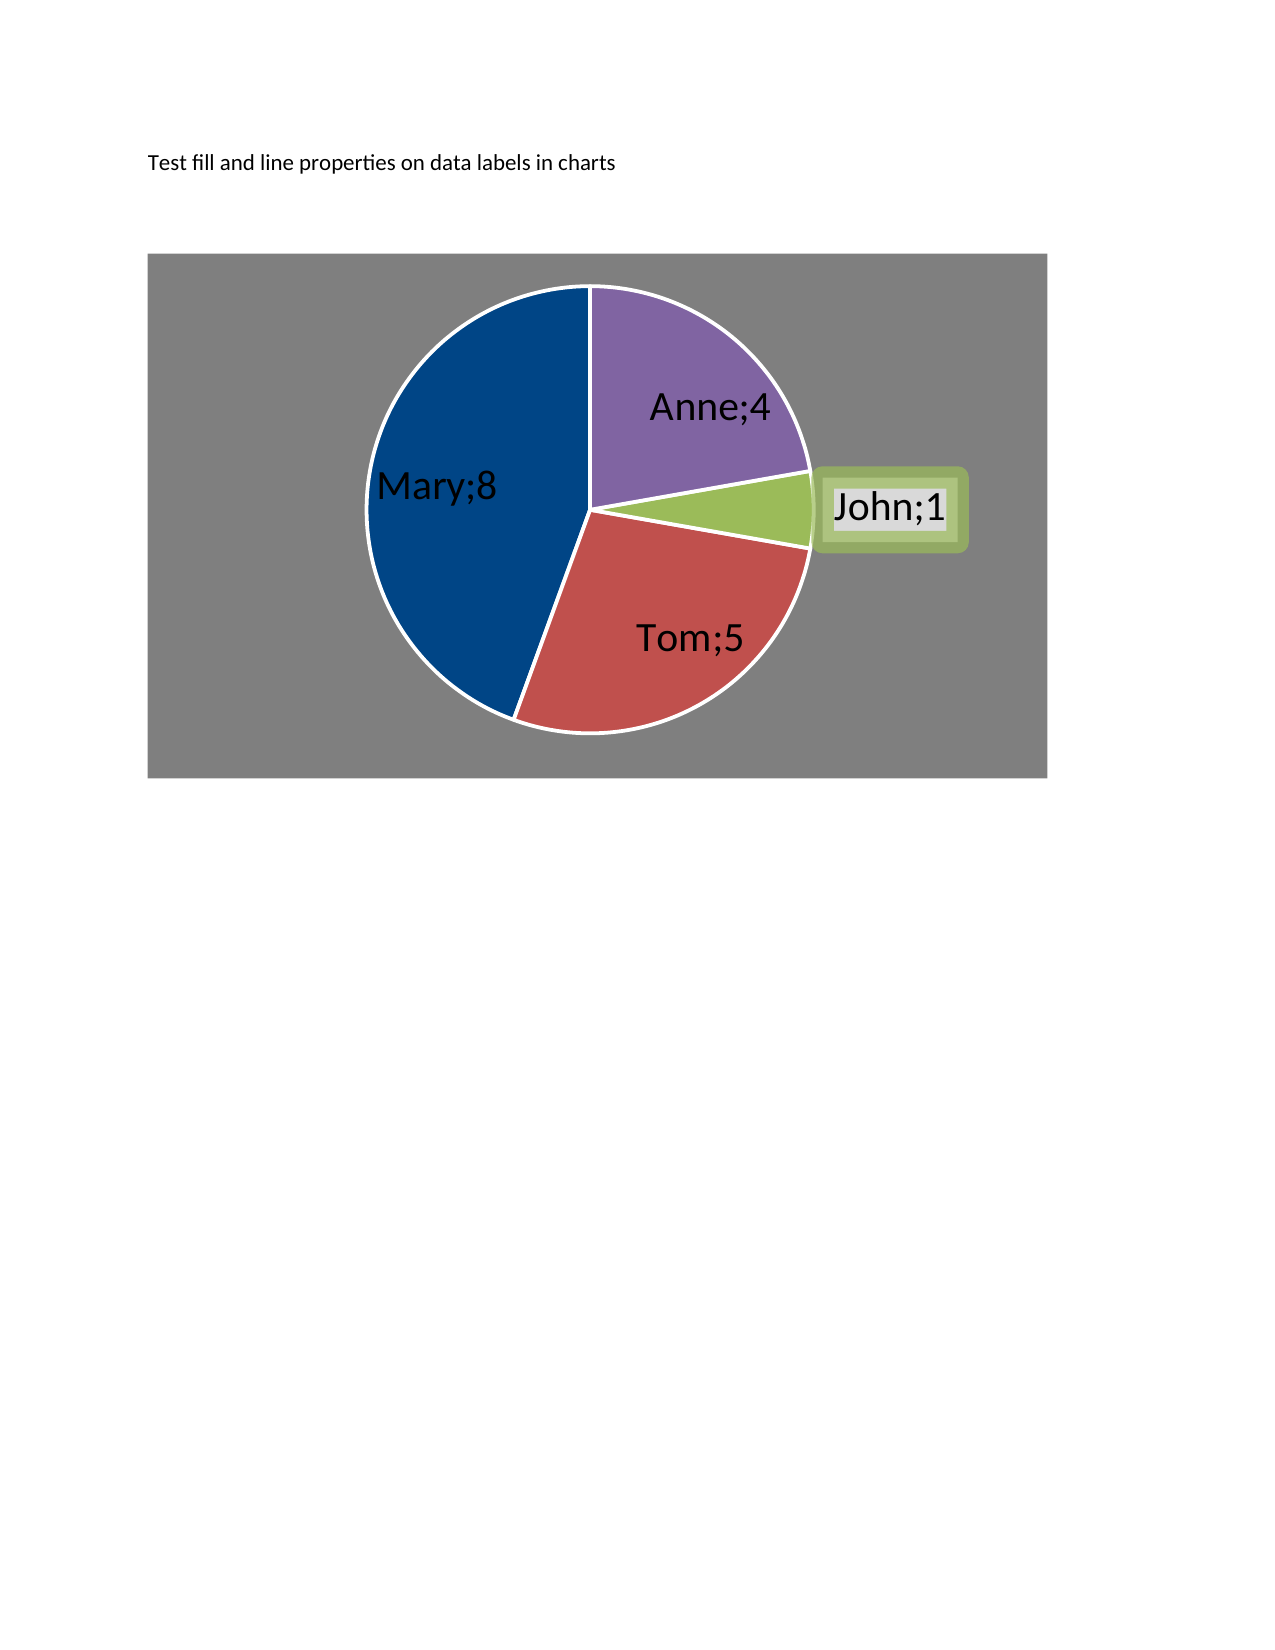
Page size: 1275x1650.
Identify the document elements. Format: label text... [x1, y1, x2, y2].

text Test fill and line properties on data labels in charts [148, 148, 1127, 176]
